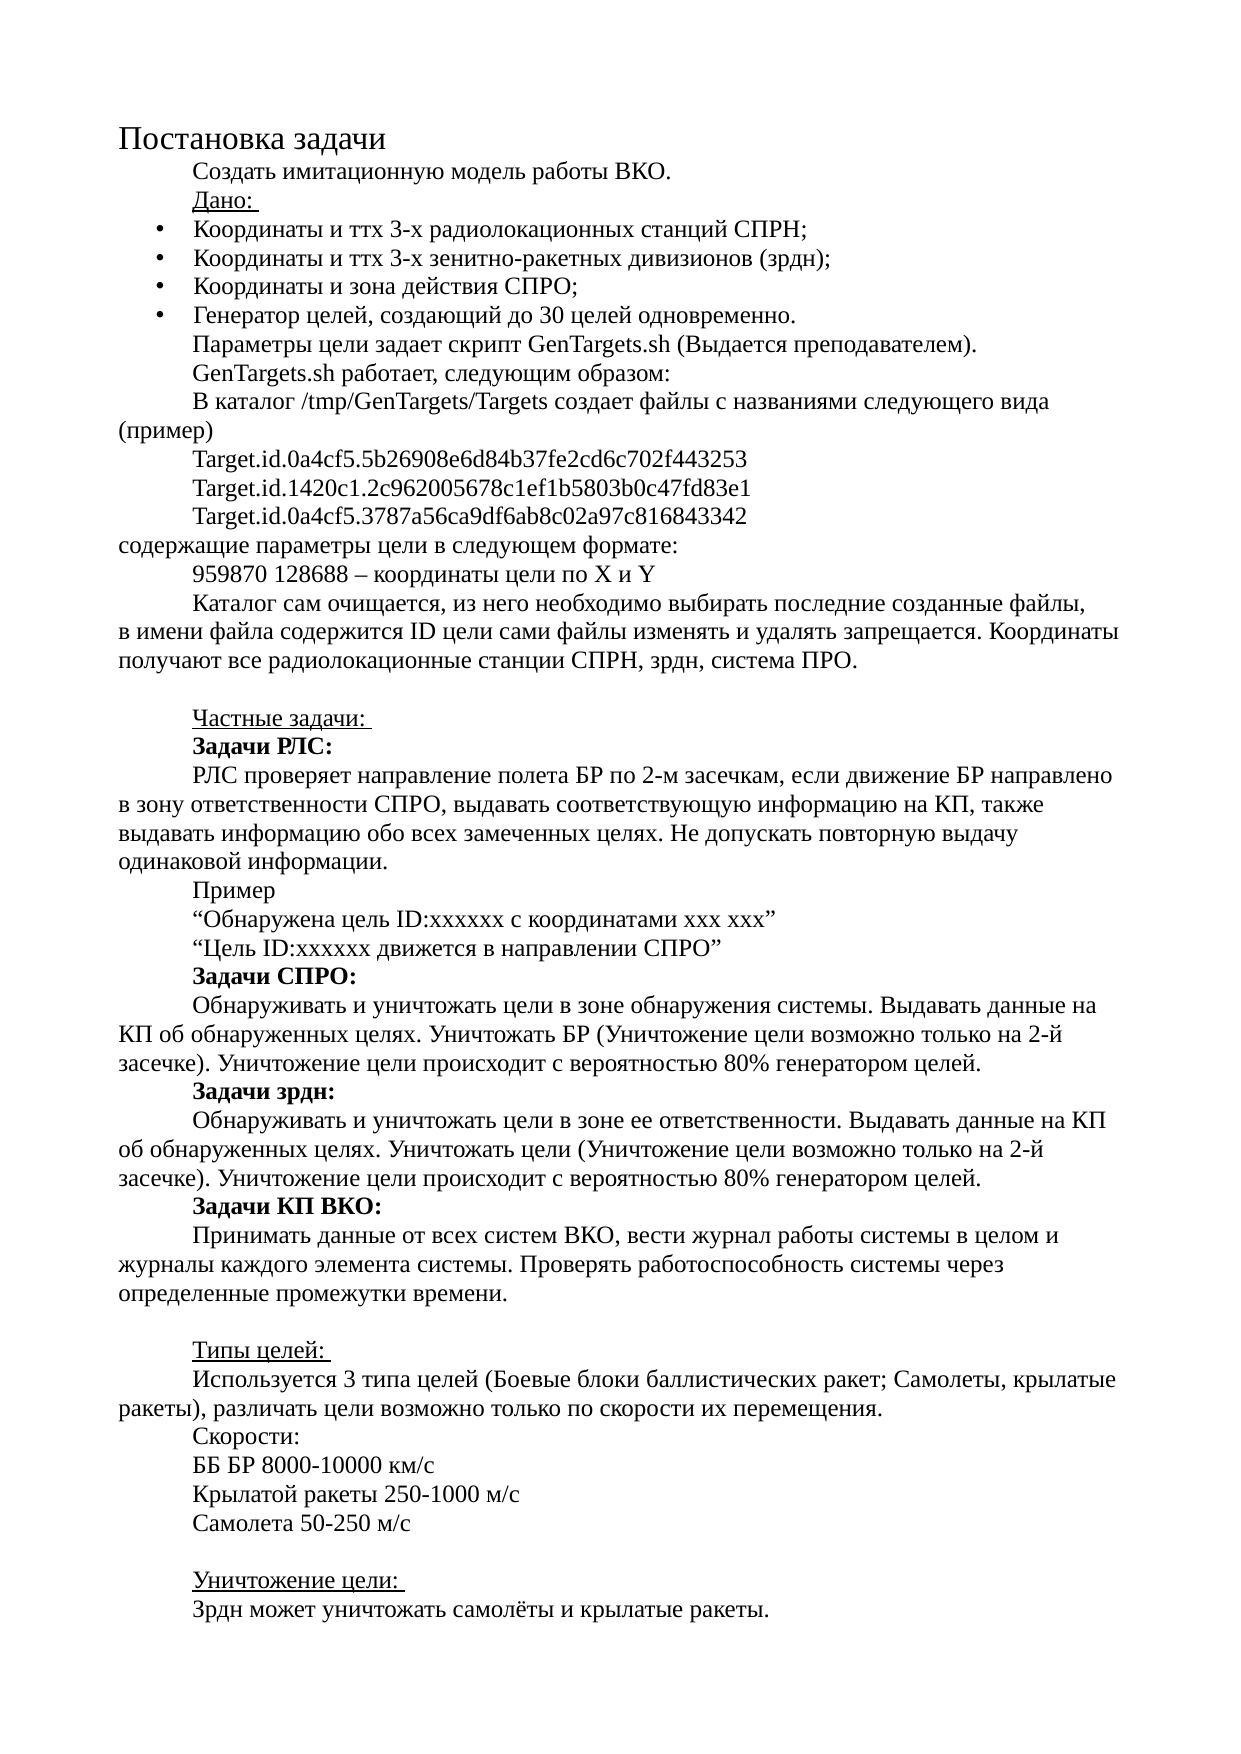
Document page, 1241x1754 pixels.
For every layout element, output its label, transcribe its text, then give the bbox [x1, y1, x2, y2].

text Target.id.1420c1.2c962005678c1ef1b5803b0c47fd83e1 [192, 473, 1122, 501]
text Target.id.0a4cf5.3787a56ca9df6ab8c02a97c816843342 [192, 501, 1122, 530]
text Задачи РЛС: [118, 731, 1122, 760]
text Уничтожение цели: [118, 1565, 1122, 1594]
text Типы целей: [118, 1335, 1122, 1364]
text Скорости: [118, 1421, 1122, 1450]
text содержащие параметры цели в следующем формате: [118, 530, 1122, 559]
text GenTargets.sh работает, следующим образом: [118, 358, 1122, 386]
text ББ БР 8000-10000 км/c [118, 1450, 1122, 1479]
text Задачи КП ВКО: [118, 1191, 1122, 1220]
text Задачи СПРО: [118, 961, 1122, 990]
text “Обнаружена цель ID:xxxxxx с координатами xxx xxx” [118, 904, 1122, 933]
text Частные задачи: [118, 703, 1122, 731]
text Создать имитационную модель работы ВКО. [118, 156, 1122, 185]
text Каталог сам очищается, из него необходимо выбирать последние созданные файлы, [118, 588, 1122, 616]
text Постановка задачи [118, 118, 1122, 156]
text Обнаруживать и уничтожать цели в зоне обнаружения системы. Выдавать данные на КП об обнаруженных целях. Уничтожать БР (Уничтожение цели возможно только на 2-й засечке). Уничтожение цели происходит с вероятностью 80% генератором целей. [118, 990, 1122, 1076]
list Координаты и зона действия СПРО; [156, 271, 1122, 300]
text в имени файла содержится ID цели сами файлы изменять и удалять запрещается. Координаты получают все радиолокационные станции СПРН, зрдн, система ПРО. [118, 616, 1122, 674]
text Target.id.0a4cf5.5b26908e6d84b37fe2cd6c702f443253 [192, 444, 1122, 473]
list Координаты и ттх 3-х зенитно-ракетных дивизионов (зрдн); [156, 243, 1122, 271]
text Пример [118, 875, 1122, 904]
text 959870 128688 – координаты цели по X и Y [192, 559, 1122, 588]
text Крылатой ракеты 250-1000 м/c [118, 1479, 1122, 1508]
list Генератор целей, создающий до 30 целей одновременно. [156, 300, 1122, 329]
text Зрдн может уничтожать самолёты и крылатые ракеты. [118, 1594, 1122, 1623]
text В каталог /tmp/GenTargets/Targets создает файлы с названиями следующего вида (пример) [118, 386, 1122, 444]
text Задачи зрдн: [118, 1076, 1122, 1105]
text “Цель ID:xxxxxx движется в направлении СПРО” [118, 933, 1122, 961]
text Самолета 50-250 м/c [118, 1508, 1122, 1536]
text Принимать данные от всех систем ВКО, вести журнал работы системы в целом и журналы каждого элемента системы. Проверять работоспособность системы через определенные промежутки времени. [118, 1220, 1122, 1306]
list Координаты и ттх 3-х радиолокационных станций СПРН; [156, 214, 1122, 243]
text Дано: [118, 185, 1122, 214]
text Обнаруживать и уничтожать цели в зоне ее ответственности. Выдавать данные на КП об обнаруженных целях. Уничтожать цели (Уничтожение цели возможно только на 2-й засечке). Уничтожение цели происходит с вероятностью 80% генератором целей. [118, 1105, 1122, 1191]
text РЛС проверяет направление полета БР по 2-м засечкам, если движение БР направлено в зону ответственности СПРО, выдавать соответствующую информацию на КП, также выдавать информацию обо всех замеченных целях. Не допускать повторную выдачу одинаковой информации. [118, 760, 1122, 875]
text Параметры цели задает скрипт GenTargets.sh (Выдается преподавателем). [118, 329, 1122, 358]
text Используется 3 типа целей (Боевые блоки баллистических ракет; Самолеты, крылатые ракеты), различать цели возможно только по скорости их перемещения. [118, 1364, 1122, 1421]
